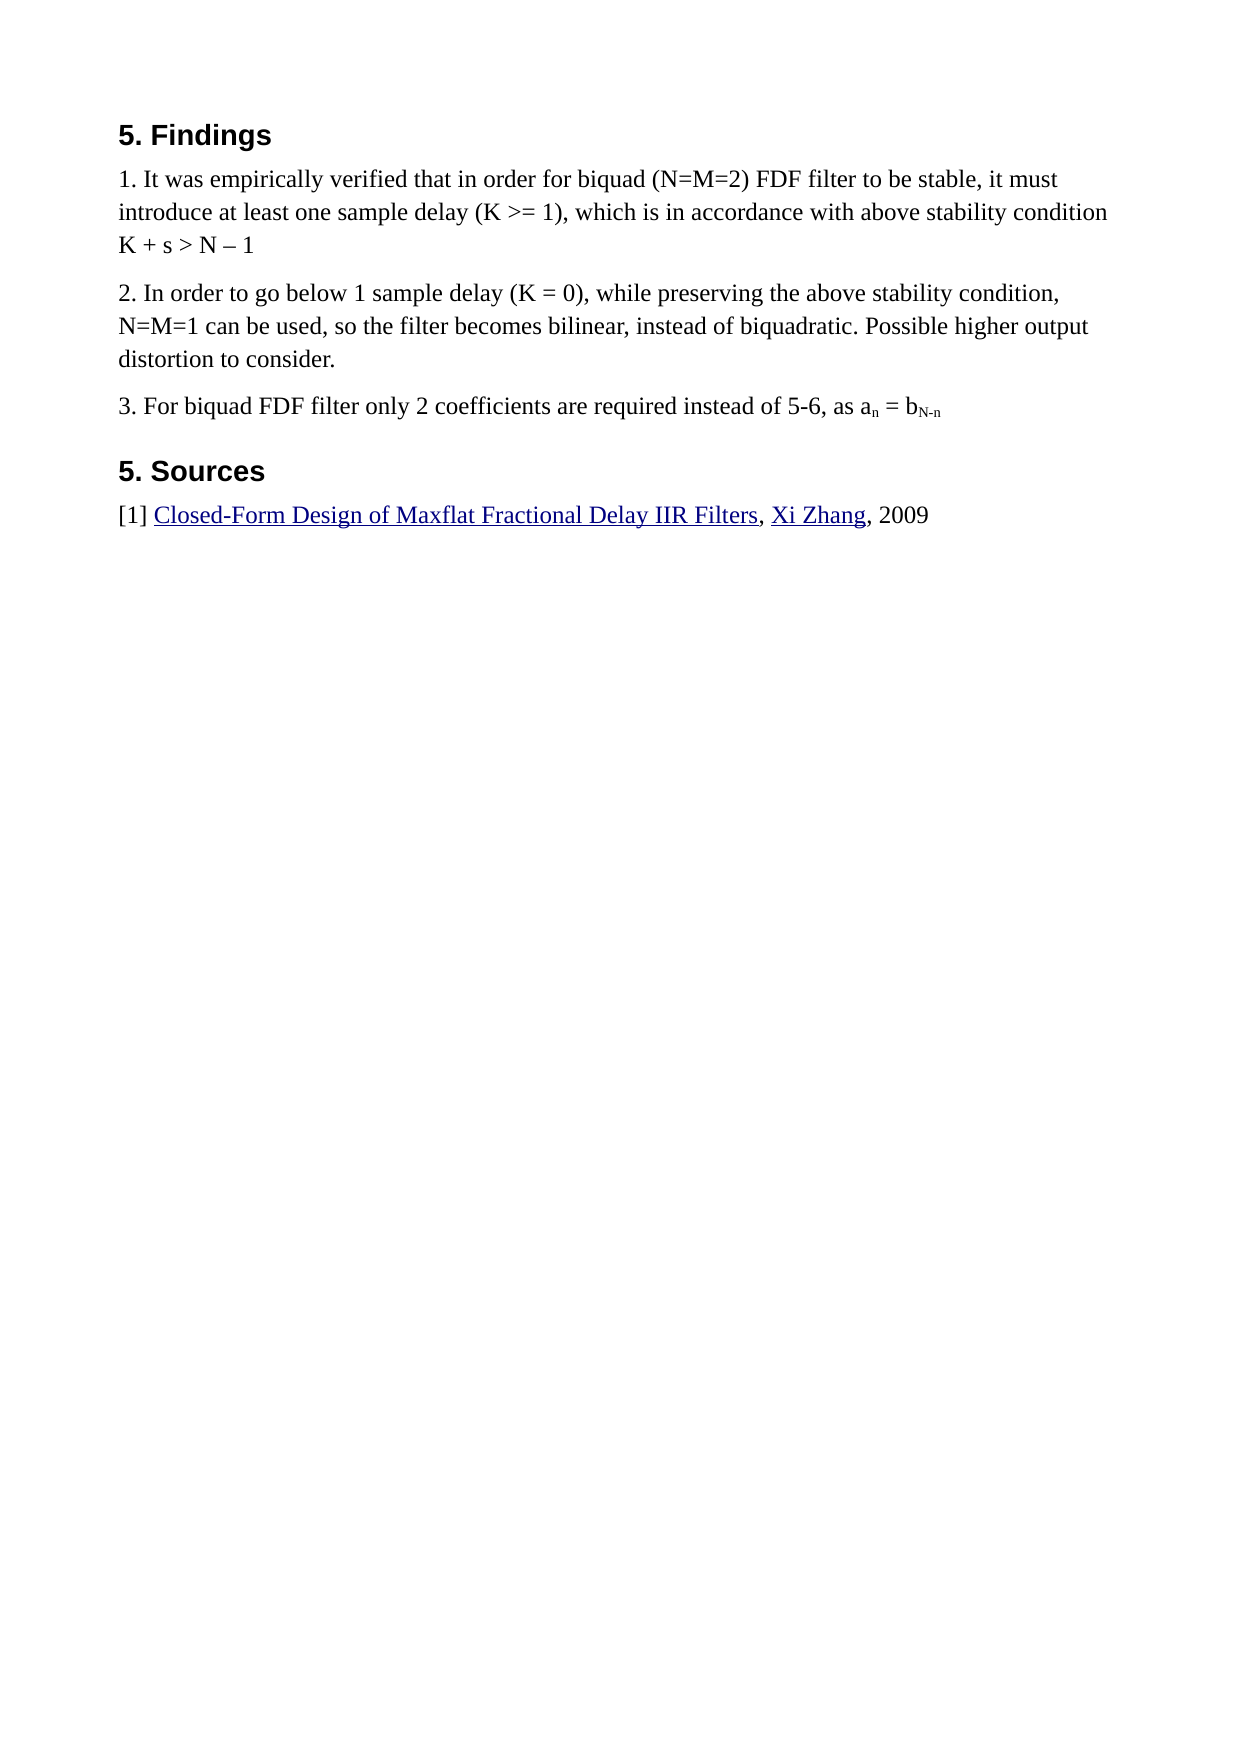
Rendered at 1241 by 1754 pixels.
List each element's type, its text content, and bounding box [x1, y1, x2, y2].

text [1] Closed-Form Design of Maxflat Fractional Delay IIR Filters, Xi Zhang, 2009 [118, 500, 1122, 528]
subtitle 5. Findings [118, 118, 1122, 152]
text 2. In order to go below 1 sample delay (K = 0), while preserving the above stability condition, N=M=1 can be used, so the filter becomes bilinear, instead of biquadratic. Possible higher output distortion to consider. [118, 278, 1122, 373]
subtitle 5. Sources [118, 454, 1122, 487]
text 3. For biquad FDF filter only 2 coefficients are required instead of 5-6, as an = bN-n [118, 391, 1122, 420]
text 1. It was empirically verified that in order for biquad (N=M=2) FDF filter to be stable, it must introduce at least one sample delay (K >= 1), which is in accordance with above stability condition K + s > N – 1 [118, 164, 1122, 259]
